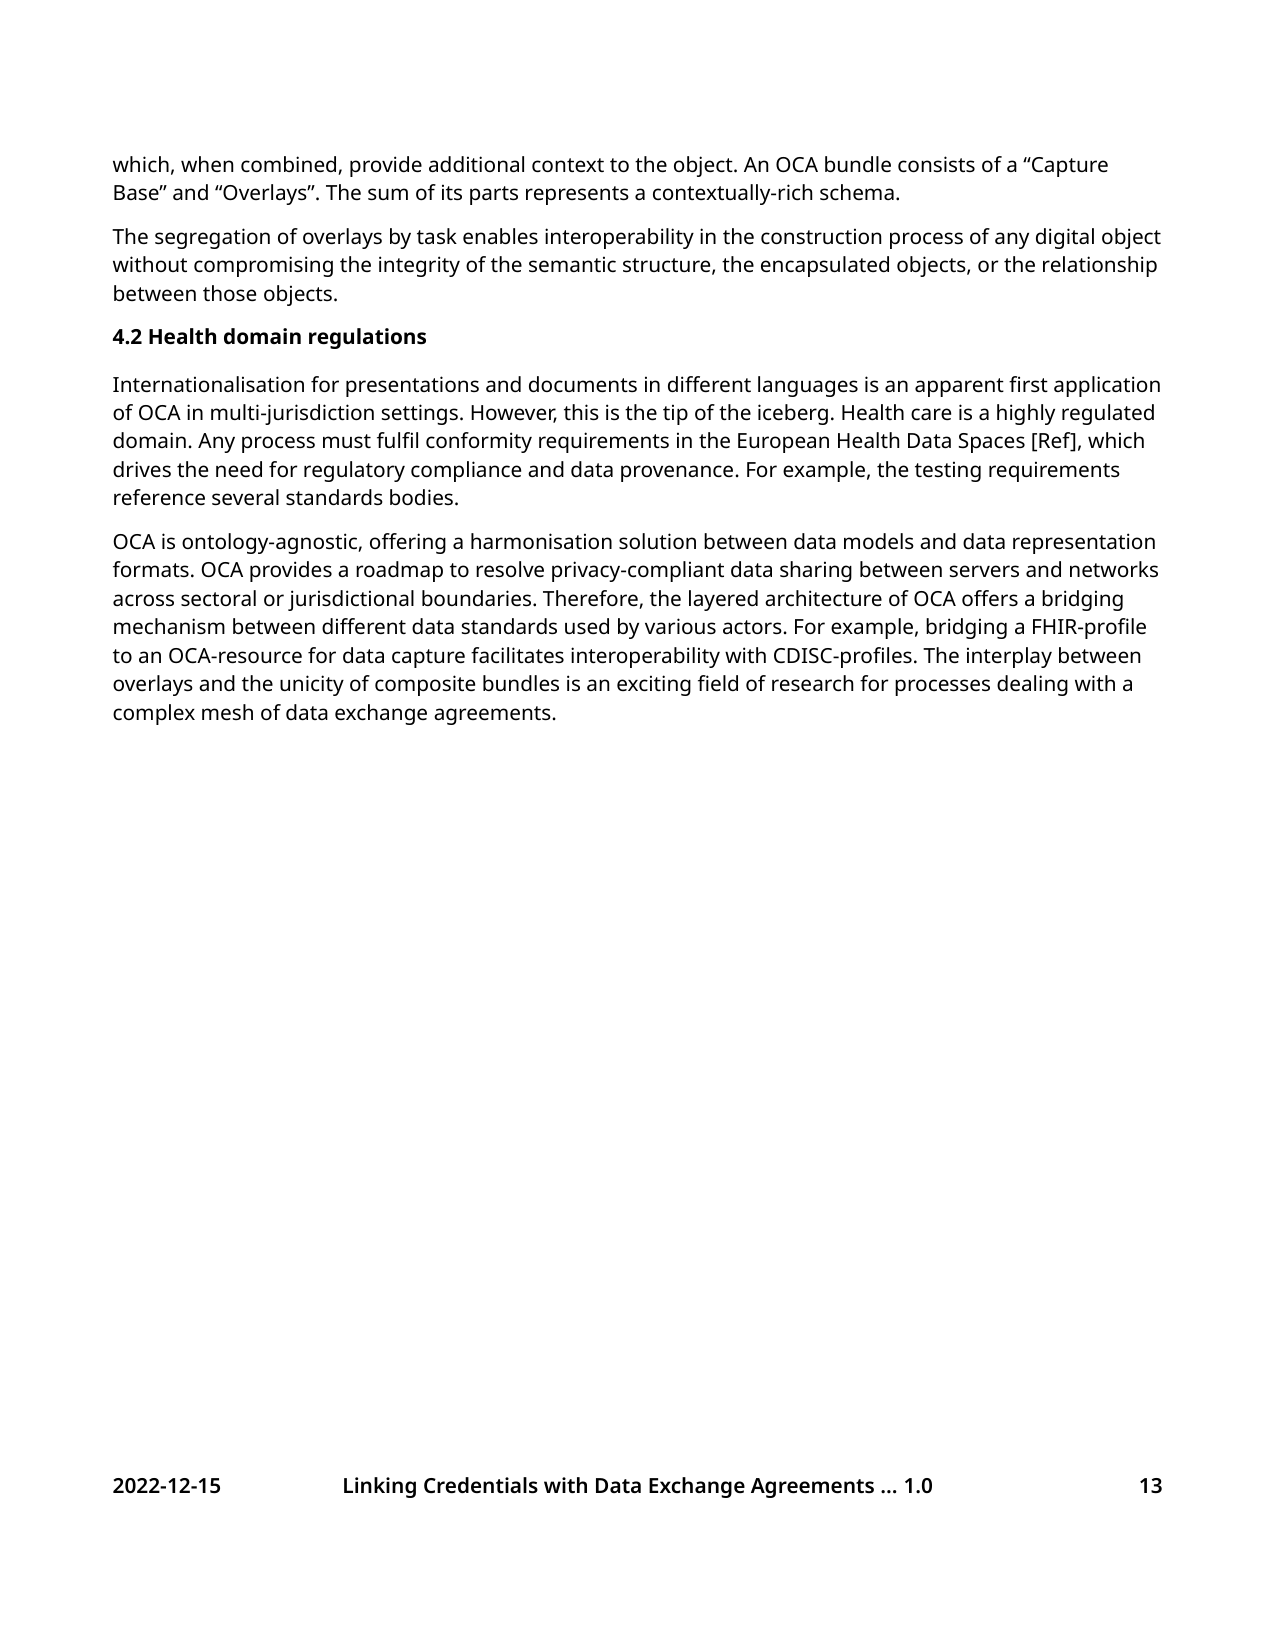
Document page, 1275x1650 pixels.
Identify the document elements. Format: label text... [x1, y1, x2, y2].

text Internationalisation for presentations and documents in different languages is an apparent first application of OCA in multi-jurisdiction settings. However, this is the tip of the iceberg. Health care is a highly regulated domain. Any process must fulfil conformity requirements in the European Health Data Spaces [Ref], which drives the need for regulatory compliance and data provenance. For example, the testing requirements reference several standards bodies. [112, 370, 1162, 512]
text The segregation of overlays by task enables interoperability in the construction process of any digital object without compromising the integrity of the semantic structure, the encapsulated objects, or the relationship between those objects. [112, 222, 1162, 307]
text which, when combined, provide additional context to the object. An OCA bundle consists of a “Capture Base” and “Overlays”. The sum of its parts represents a contextually-rich schema. [112, 150, 1162, 207]
text OCA is ontology-agnostic, offering a harmonisation solution between data models and data representation formats. OCA provides a roadmap to resolve privacy-compliant data sharing between servers and networks across sectoral or jurisdictional boundaries. Therefore, the layered architecture of OCA offers a bridging mechanism between different data standards used by various actors. For example, bridging a FHIR-profile to an OCA-resource for data capture facilitates interoperability with CDISC-profiles. The interplay between overlays and the unicity of composite bundles is an exciting field of research for processes dealing with a complex mesh of data exchange agreements. [112, 527, 1162, 726]
subtitle 4.2 Health domain regulations [112, 322, 1162, 351]
